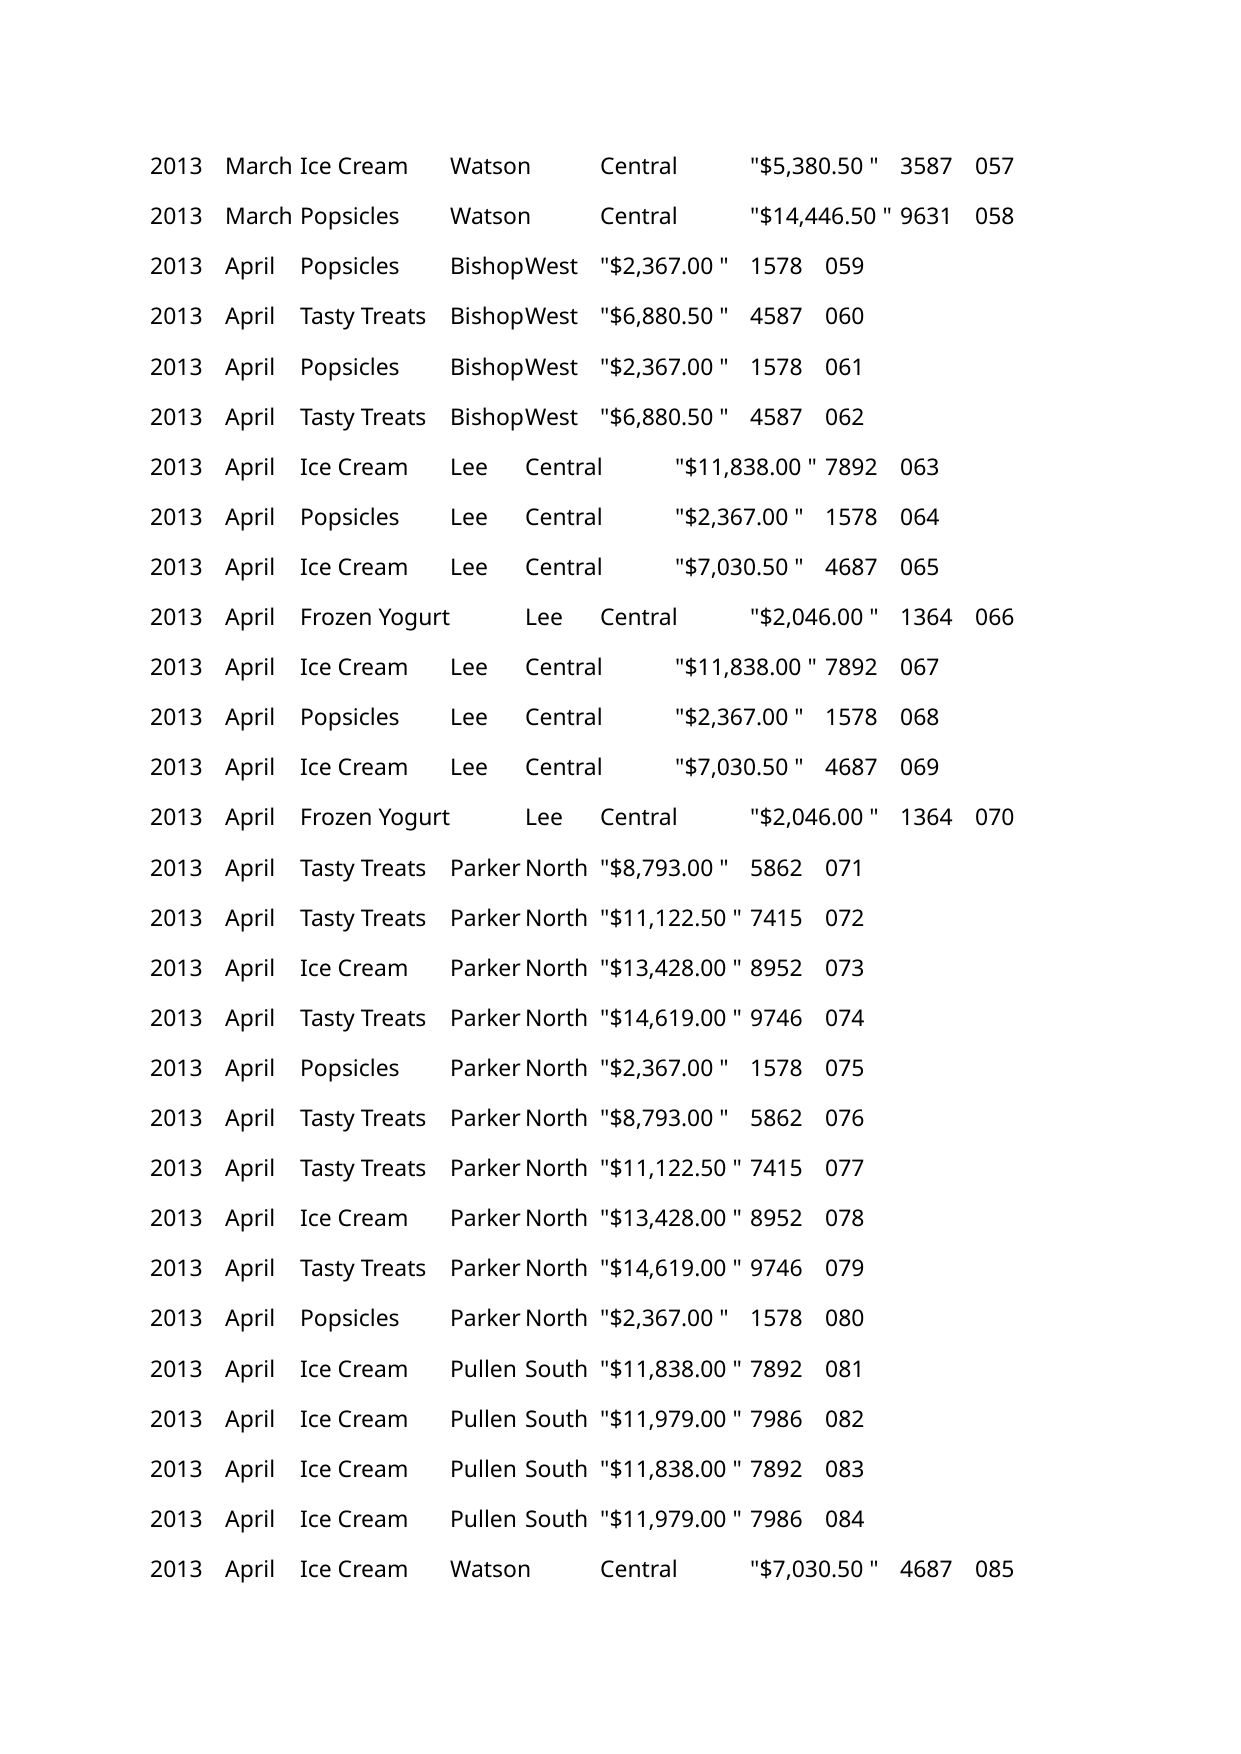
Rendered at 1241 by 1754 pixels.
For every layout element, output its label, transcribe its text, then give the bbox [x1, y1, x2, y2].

text 2013 April Frozen Yogurt Lee Central "$2,046.00 " 1364 070 [150, 801, 1090, 833]
text 2013 April Ice Cream Lee Central "$11,838.00 " 7892 067 [150, 651, 1090, 682]
text 2013 April Popsicles Lee Central "$2,367.00 " 1578 068 [150, 701, 1090, 732]
text 2013 April Tasty Treats Parker North "$11,122.50 " 7415 077 [150, 1152, 1090, 1183]
text 2013 April Ice Cream Pullen South "$11,979.00 " 7986 084 [150, 1503, 1090, 1534]
text 2013 April Ice Cream Lee Central "$11,838.00 " 7892 063 [150, 451, 1090, 482]
text 2013 April Ice Cream Pullen South "$11,979.00 " 7986 082 [150, 1403, 1090, 1434]
text 2013 March Popsicles Watson Central "$14,446.50 " 9631 058 [150, 200, 1090, 231]
text 2013 April Popsicles Lee Central "$2,367.00 " 1578 064 [150, 501, 1090, 532]
text 2013 April Ice Cream Pullen South "$11,838.00 " 7892 083 [150, 1453, 1090, 1484]
text 2013 April Ice Cream Lee Central "$7,030.50 " 4687 069 [150, 751, 1090, 782]
text 2013 April Tasty Treats Bishop West "$6,880.50 " 4587 062 [150, 401, 1090, 432]
text 2013 April Popsicles Parker North "$2,367.00 " 1578 080 [150, 1302, 1090, 1334]
text 2013 April Tasty Treats Parker North "$11,122.50 " 7415 072 [150, 902, 1090, 933]
text 2013 April Tasty Treats Parker North "$8,793.00 " 5862 076 [150, 1102, 1090, 1133]
text 2013 April Popsicles Bishop West "$2,367.00 " 1578 061 [150, 350, 1090, 382]
text 2013 April Frozen Yogurt Lee Central "$2,046.00 " 1364 066 [150, 601, 1090, 632]
text 2013 April Ice Cream Parker North "$13,428.00 " 8952 073 [150, 952, 1090, 983]
text 2013 April Popsicles Bishop West "$2,367.00 " 1578 059 [150, 250, 1090, 281]
text 2013 April Tasty Treats Parker North "$14,619.00 " 9746 074 [150, 1002, 1090, 1033]
text 2013 April Ice Cream Lee Central "$7,030.50 " 4687 065 [150, 551, 1090, 582]
text 2013 April Tasty Treats Bishop West "$6,880.50 " 4587 060 [150, 300, 1090, 332]
text 2013 April Ice Cream Watson Central "$7,030.50 " 4687 085 [150, 1553, 1090, 1584]
text 2013 April Ice Cream Pullen South "$11,838.00 " 7892 081 [150, 1352, 1090, 1384]
text 2013 April Popsicles Parker North "$2,367.00 " 1578 075 [150, 1052, 1090, 1083]
text 2013 April Tasty Treats Parker North "$14,619.00 " 9746 079 [150, 1252, 1090, 1283]
text 2013 April Tasty Treats Parker North "$8,793.00 " 5862 071 [150, 851, 1090, 883]
text 2013 April Ice Cream Parker North "$13,428.00 " 8952 078 [150, 1202, 1090, 1233]
text 2013 March Ice Cream Watson Central "$5,380.50 " 3587 057 [150, 150, 1090, 181]
